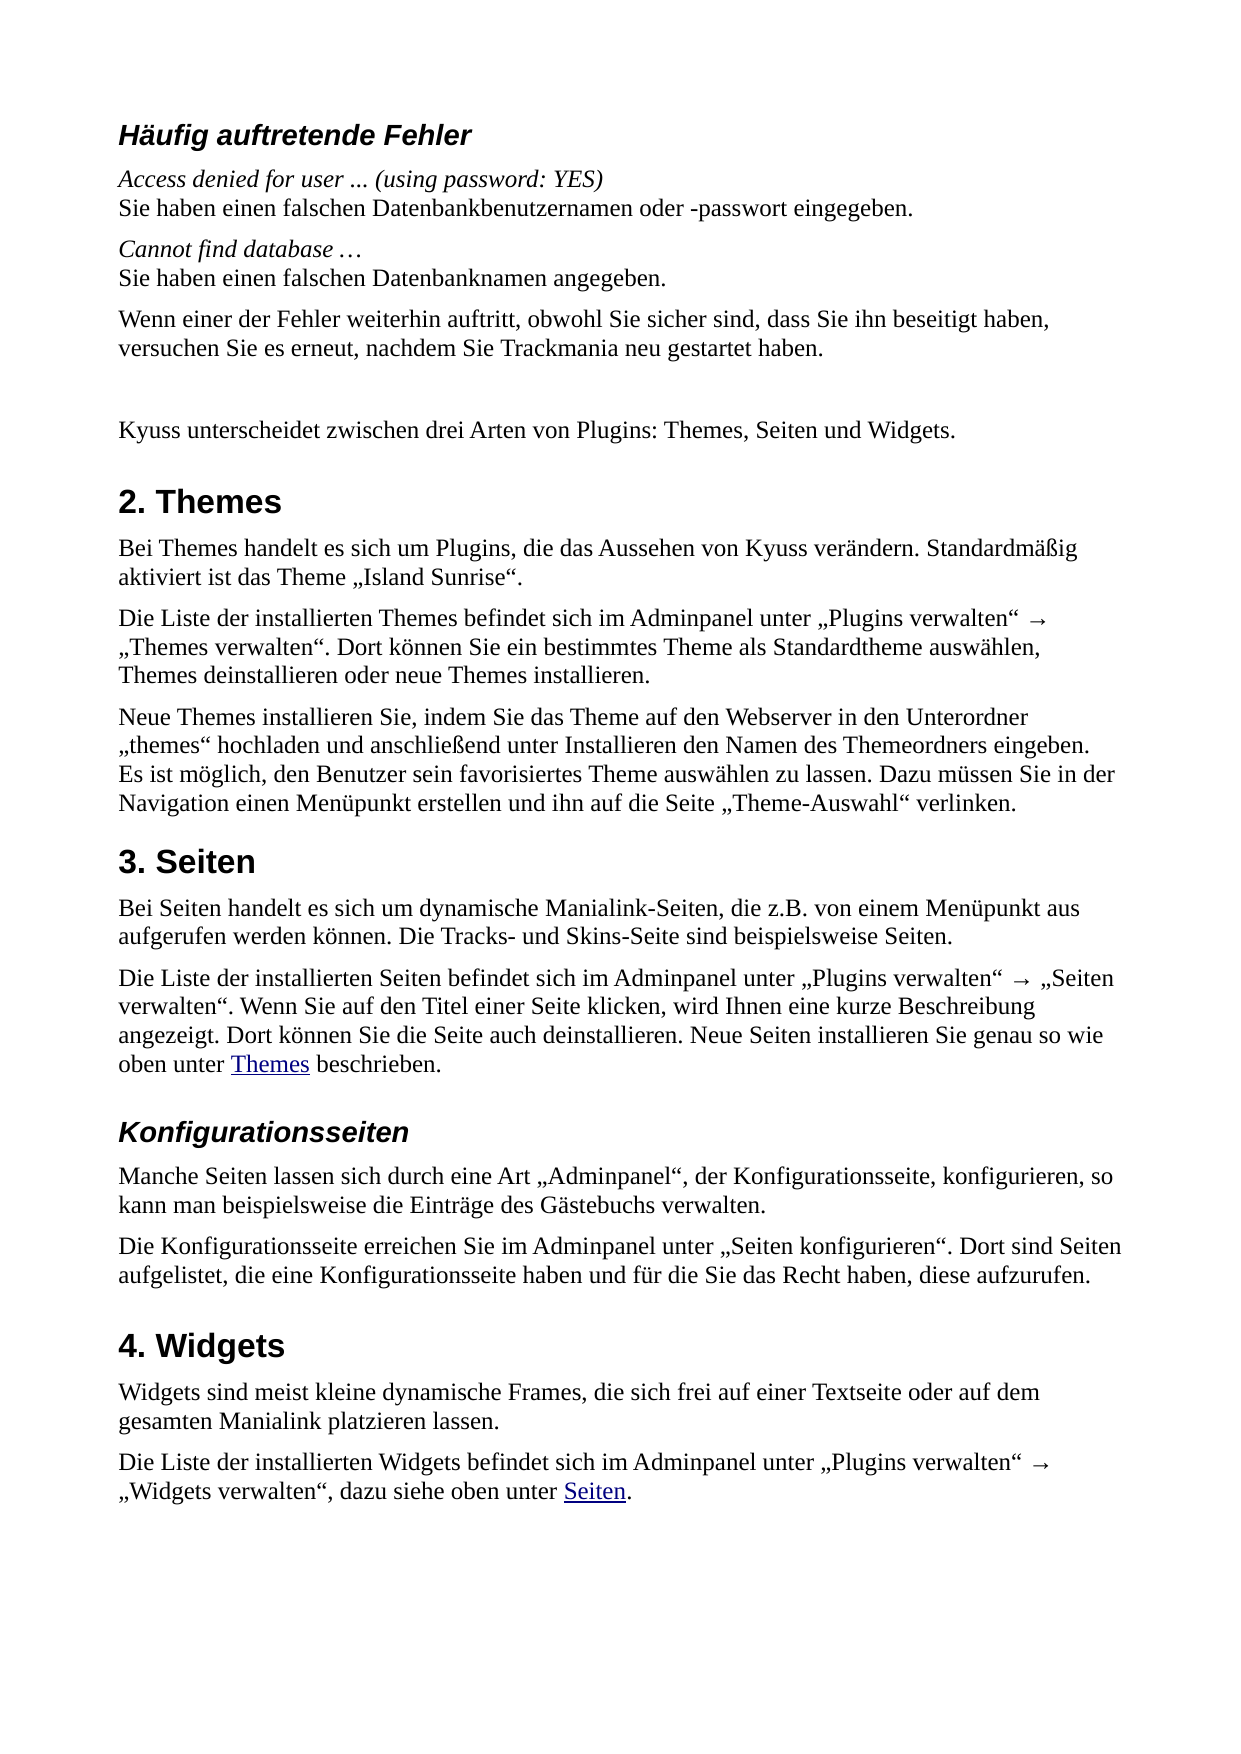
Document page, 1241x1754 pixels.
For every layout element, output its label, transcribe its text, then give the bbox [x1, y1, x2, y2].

text Die Liste der installierten Seiten befindet sich im Adminpanel unter „Plugins verwalten“ → „Seiten verwalten“. Wenn Sie auf den Titel einer Seite klicken, wird Ihnen eine kurze Beschreibung angezeigt. Dort können Sie die Seite auch deinstallieren. Neue Seiten installieren Sie genau so wie oben unter Themes beschrieben. [118, 963, 1122, 1078]
text Wenn einer der Fehler weiterhin auftritt, obwohl Sie sicher sind, dass Sie ihn beseitigt haben, versuchen Sie es erneut, nachdem Sie Trackmania neu gestartet haben. [118, 304, 1122, 362]
text Access denied for user ... (using password: YES) Sie haben einen falschen Datenbankbenutzernamen oder -passwort eingegeben. [118, 164, 1122, 222]
text Cannot find database … Sie haben einen falschen Datenbanknamen angegeben. [118, 234, 1122, 292]
text Es ist möglich, den Benutzer sein favorisiertes Theme auswählen zu lassen. Dazu müssen Sie in der Navigation einen Menüpunkt erstellen und ihn auf die Seite „Theme-Auswahl“ verlinken. [118, 759, 1122, 817]
subtitle Häufig auftretende Fehler [118, 118, 1122, 152]
text Bei Themes handelt es sich um Plugins, die das Aussehen von Kyuss verändern. Standardmäßig aktiviert ist das Theme „Island Sunrise“. [118, 533, 1122, 590]
text Neue Themes installieren Sie, indem Sie das Theme auf den Webserver in den Unterordner „themes“ hochladen und anschließend unter Installieren den Namen des Themeordners eingeben. [118, 702, 1122, 759]
text Kyuss unterscheidet zwischen drei Arten von Plugins: Themes, Seiten und Widgets. [118, 415, 1122, 444]
text Die Liste der installierten Themes befindet sich im Adminpanel unter „Plugins verwalten“ → „Themes verwalten“. Dort können Sie ein bestimmtes Theme als Standardtheme auswählen, Themes deinstallieren oder neue Themes installieren. [118, 603, 1122, 689]
subtitle 3. Seiten [118, 842, 1122, 880]
subtitle 4. Widgets [118, 1326, 1122, 1365]
text Bei Seiten handelt es sich um dynamische Manialink-Seiten, die z.B. von einem Menüpunkt aus aufgerufen werden können. Die Tracks- und Skins-Seite sind beispielsweise Seiten. [118, 893, 1122, 950]
subtitle Konfigurationsseiten [118, 1115, 1122, 1149]
text Die Liste der installierten Widgets befindet sich im Adminpanel unter „Plugins verwalten“ → „Widgets verwalten“, dazu siehe oben unter Seiten. [118, 1447, 1122, 1505]
text Die Konfigurationsseite erreichen Sie im Adminpanel unter „Seiten konfigurieren“. Dort sind Seiten aufgelistet, die eine Konfigurationsseite haben und für die Sie das Recht haben, diese aufzurufen. [118, 1231, 1122, 1289]
text Manche Seiten lassen sich durch eine Art „Adminpanel“, der Konfigurationsseite, konfigurieren, so kann man beispielsweise die Einträge des Gästebuchs verwalten. [118, 1161, 1122, 1219]
text Widgets sind meist kleine dynamische Frames, die sich frei auf einer Textseite oder auf dem gesamten Manialink platzieren lassen. [118, 1377, 1122, 1435]
subtitle 2. Themes [118, 482, 1122, 520]
